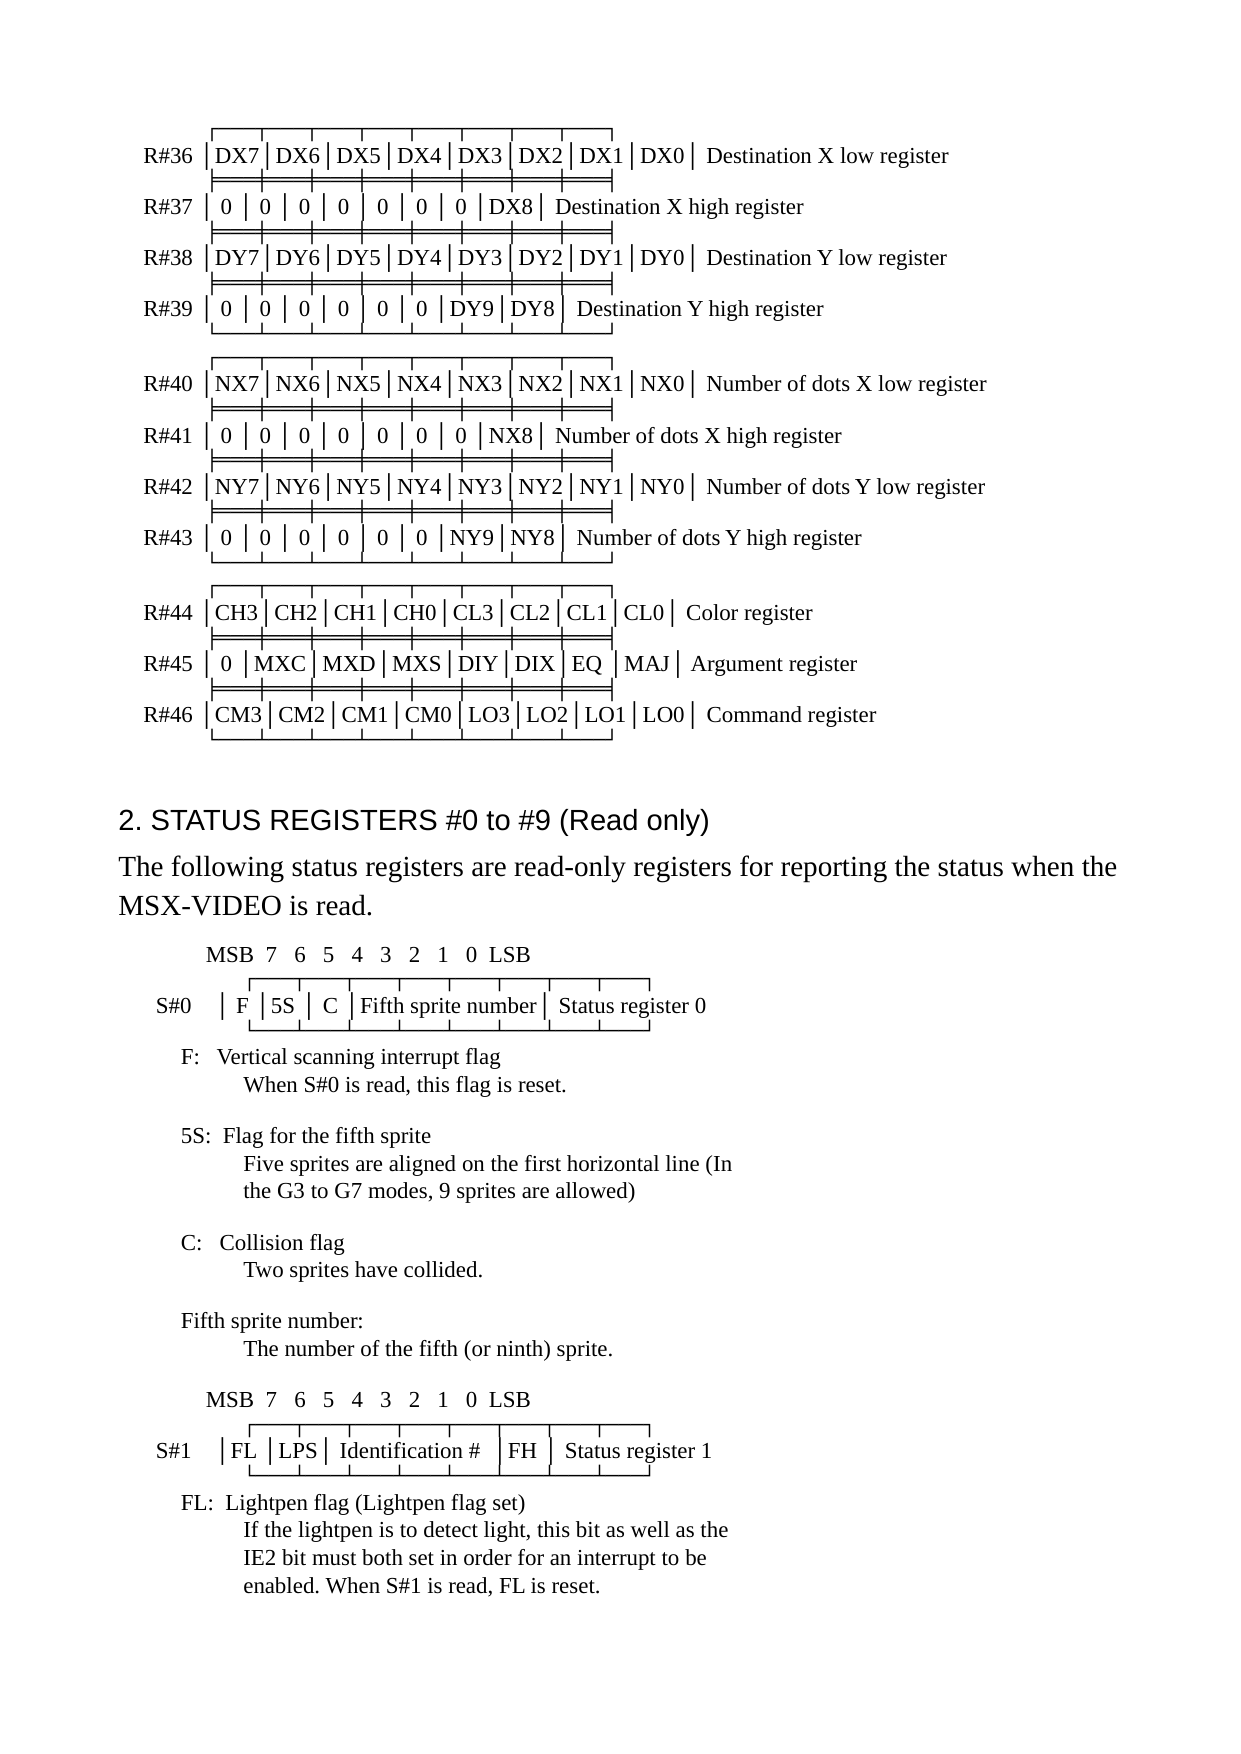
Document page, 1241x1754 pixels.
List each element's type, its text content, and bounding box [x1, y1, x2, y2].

text R#38 │DY7│DY6│DY5│DY4│DY3│DY2│DY1│DY0│ Destination Y low register [511, 244, 570, 272]
text R#36 │DX7│DX6│DX5│DX4│DX3│DX2│DX1│DX0│ Destination X low register [268, 142, 327, 169]
text C: Collision flag [118, 1229, 1122, 1256]
text R#39 │ 0 │ 0 │ 0 │ 0 │ 0 │ 0 │DY9│DY8│ Destination Y high register [563, 296, 1122, 323]
text R#43 │ 0 │ 0 │ 0 │ 0 │ 0 │ 0 │NY9│NY8│ Number of dots Y high register [563, 524, 1122, 552]
text the G3 to G7 modes, 9 sprites are allowed) [118, 1177, 1122, 1205]
text └───┴───┴───┴───┴───┴───┴───┴───┘ [118, 1465, 1122, 1489]
text 5S: Flag for the fifth sprite [118, 1122, 1122, 1150]
text R#40 │NX7│NX6│NX5│NX4│NX3│NX2│NX1│NX0│ Number of dots X low register [329, 370, 387, 398]
text The number of the fifth (or ninth) sprite. [118, 1335, 1122, 1363]
text R#42 │NY7│NY6│NY5│NY4│NY3│NY2│NY1│NY0│ Number of dots Y low register [207, 473, 266, 501]
text R#40 │NX7│NX6│NX5│NX4│NX3│NX2│NX1│NX0│ Number of dots X low register [693, 370, 1122, 398]
text ╞═══╪═══╪═══╪═══╪═══╪═══╪═══╪═══╡ [118, 221, 211, 244]
text R#46 │CM3│CM2│CM1│CM0│LO3│LO2│LO1│LO0│ Command register [460, 702, 517, 729]
subtitle 2. STATUS REGISTERS #0 to #9 (Read only) [118, 803, 1122, 837]
text R#37 │ 0 │ 0 │ 0 │ 0 │ 0 │ 0 │ 0 │DX8│ Destination X high register [481, 193, 540, 221]
text R#45 │ 0 │MXC│MXD│MXS│DIY│DIX│EQ │MAJ│ Argument register [246, 650, 313, 678]
text R#36 │DX7│DX6│DX5│DX4│DX3│DX2│DX1│DX0│ Destination X low register [450, 142, 509, 169]
text ╞═══╪═══╪═══╪═══╪═══╪═══╪═══╪═══╡ [118, 449, 1122, 473]
text R#46 │CM3│CM2│CM1│CM0│LO3│LO2│LO1│LO0│ Command register [334, 702, 395, 729]
text R#40 │NX7│NX6│NX5│NX4│NX3│NX2│NX1│NX0│ Number of dots X low register [389, 370, 448, 398]
text R#42 │NY7│NY6│NY5│NY4│NY3│NY2│NY1│NY0│ Number of dots Y low register [118, 473, 205, 501]
text R#45 │ 0 │MXC│MXD│MXS│DIY│DIX│EQ │MAJ│ Argument register [507, 650, 562, 678]
text S#0 │ F │5S │ C │Fifth sprite number│ Status register 0 [118, 992, 221, 1020]
text ╞═══╪═══╪═══╪═══╪═══╪═══╪═══╪═══╡ [118, 272, 561, 296]
text R#36 │DX7│DX6│DX5│DX4│DX3│DX2│DX1│DX0│ Destination X low register [118, 142, 205, 169]
text MSB 7 6 5 4 3 2 1 0 LSB [118, 1386, 1122, 1414]
text R#39 │ 0 │ 0 │ 0 │ 0 │ 0 │ 0 │DY9│DY8│ Destination Y high register [442, 296, 501, 323]
text R#45 │ 0 │MXC│MXD│MXS│DIY│DIX│EQ │MAJ│ Argument register [315, 650, 382, 678]
text R#44 │CH3│CH2│CH1│CH0│CL3│CL2│CL1│CL0│ Color register [207, 599, 265, 627]
text ╞═══╪═══╪═══╪═══╪═══╪═══╪═══╪═══╡ [612, 221, 1122, 244]
text ╞═══╪═══╪═══╪═══╪═══╪═══╪═══╪═══╡ [612, 627, 1122, 650]
text ┌───┬───┬───┬───┬───┬───┬───┬───┐ [118, 1414, 1122, 1438]
text Fifth sprite number: [118, 1307, 1122, 1335]
text ┌───┬───┬───┬───┬───┬───┬───┬───┐ [118, 118, 1122, 142]
text R#44 │CH3│CH2│CH1│CH0│CL3│CL2│CL1│CL0│ Color register [326, 599, 384, 627]
text S#1 │FL │LPS│ Identification # │FH │ Status register 1 [118, 1438, 221, 1465]
text R#36 │DX7│DX6│DX5│DX4│DX3│DX2│DX1│DX0│ Destination X low register [389, 142, 448, 169]
text R#46 │CM3│CM2│CM1│CM0│LO3│LO2│LO1│LO0│ Command register [271, 702, 332, 729]
text └───┴───┴───┴───┴───┴───┴───┴───┘ [118, 1020, 1122, 1043]
text R#36 │DX7│DX6│DX5│DX4│DX3│DX2│DX1│DX0│ Destination X low register [572, 142, 630, 169]
text R#38 │DY7│DY6│DY5│DY4│DY3│DY2│DY1│DY0│ Destination Y low register [268, 244, 327, 272]
text S#1 │FL │LPS│ Identification # │FH │ Status register 1 [500, 1438, 549, 1465]
text R#46 │CM3│CM2│CM1│CM0│LO3│LO2│LO1│LO0│ Command register [635, 702, 691, 729]
text R#38 │DY7│DY6│DY5│DY4│DY3│DY2│DY1│DY0│ Destination Y low register [329, 244, 387, 272]
text When S#0 is read, this flag is reset. [118, 1071, 1122, 1098]
text R#46 │CM3│CM2│CM1│CM0│LO3│LO2│LO1│LO0│ Command register [693, 702, 1122, 729]
text R#46 │CM3│CM2│CM1│CM0│LO3│LO2│LO1│LO0│ Command register [577, 702, 633, 729]
text S#1 │FL │LPS│ Identification # │FH │ Status register 1 [551, 1438, 1122, 1465]
text R#46 │CM3│CM2│CM1│CM0│LO3│LO2│LO1│LO0│ Command register [207, 702, 269, 729]
text R#45 │ 0 │MXC│MXD│MXS│DIY│DIX│EQ │MAJ│ Argument register [564, 650, 614, 678]
text R#46 │CM3│CM2│CM1│CM0│LO3│LO2│LO1│LO0│ Command register [397, 702, 458, 729]
text R#44 │CH3│CH2│CH1│CH0│CL3│CL2│CL1│CL0│ Color register [559, 599, 614, 627]
text S#0 │ F │5S │ C │Fifth sprite number│ Status register 0 [263, 992, 307, 1020]
text R#38 │DY7│DY6│DY5│DY4│DY3│DY2│DY1│DY0│ Destination Y low register [632, 244, 691, 272]
text R#44 │CH3│CH2│CH1│CH0│CL3│CL2│CL1│CL0│ Color register [673, 599, 1122, 627]
text IE2 bit must both set in order for an interrupt to be [118, 1544, 1122, 1572]
text enabled. When S#1 is read, FL is reset. [118, 1572, 1122, 1599]
text R#44 │CH3│CH2│CH1│CH0│CL3│CL2│CL1│CL0│ Color register [616, 599, 671, 627]
text R#38 │DY7│DY6│DY5│DY4│DY3│DY2│DY1│DY0│ Destination Y low register [389, 244, 448, 272]
text R#40 │NX7│NX6│NX5│NX4│NX3│NX2│NX1│NX0│ Number of dots X low register [268, 370, 327, 398]
text S#1 │FL │LPS│ Identification # │FH │ Status register 1 [271, 1438, 324, 1465]
text R#36 │DX7│DX6│DX5│DX4│DX3│DX2│DX1│DX0│ Destination X low register [329, 142, 387, 169]
text R#45 │ 0 │MXC│MXD│MXS│DIY│DIX│EQ │MAJ│ Argument register [384, 650, 448, 678]
text R#43 │ 0 │ 0 │ 0 │ 0 │ 0 │ 0 │NY9│NY8│ Number of dots Y high register [118, 524, 205, 552]
text S#0 │ F │5S │ C │Fifth sprite number│ Status register 0 [545, 992, 1122, 1020]
text ╞═══╪═══╪═══╪═══╪═══╪═══╪═══╪═══╡ [118, 398, 1122, 422]
text R#42 │NY7│NY6│NY5│NY4│NY3│NY2│NY1│NY0│ Number of dots Y low register [329, 473, 387, 501]
text ┌───┬───┬───┬───┬───┬───┬───┬───┐ [118, 347, 1122, 370]
text ╞═══╪═══╪═══╪═══╪═══╪═══╪═══╪═══╡ [118, 169, 1122, 193]
text MSB 7 6 5 4 3 2 1 0 LSB [118, 941, 1122, 968]
text R#38 │DY7│DY6│DY5│DY4│DY3│DY2│DY1│DY0│ Destination Y low register [118, 244, 205, 272]
text R#45 │ 0 │MXC│MXD│MXS│DIY│DIX│EQ │MAJ│ Argument register [678, 650, 1122, 678]
text R#38 │DY7│DY6│DY5│DY4│DY3│DY2│DY1│DY0│ Destination Y low register [572, 244, 630, 272]
text R#36 │DX7│DX6│DX5│DX4│DX3│DX2│DX1│DX0│ Destination X low register [693, 142, 1122, 169]
text R#44 │CH3│CH2│CH1│CH0│CL3│CL2│CL1│CL0│ Color register [267, 599, 324, 627]
text ┌───┬───┬───┬───┬───┬───┬───┬───┐ [118, 968, 1122, 992]
text S#0 │ F │5S │ C │Fifth sprite number│ Status register 0 [309, 992, 350, 1020]
text R#46 │CM3│CM2│CM1│CM0│LO3│LO2│LO1│LO0│ Command register [118, 702, 205, 729]
text R#42 │NY7│NY6│NY5│NY4│NY3│NY2│NY1│NY0│ Number of dots Y low register [632, 473, 691, 501]
text R#42 │NY7│NY6│NY5│NY4│NY3│NY2│NY1│NY0│ Number of dots Y low register [511, 473, 570, 501]
text ╞═══╪═══╪═══╪═══╪═══╪═══╪═══╪═══╡ [118, 678, 1122, 702]
text R#38 │DY7│DY6│DY5│DY4│DY3│DY2│DY1│DY0│ Destination Y low register [450, 244, 509, 272]
text R#42 │NY7│NY6│NY5│NY4│NY3│NY2│NY1│NY0│ Number of dots Y low register [268, 473, 327, 501]
text R#44 │CH3│CH2│CH1│CH0│CL3│CL2│CL1│CL0│ Color register [118, 599, 205, 627]
text R#45 │ 0 │MXC│MXD│MXS│DIY│DIX│EQ │MAJ│ Argument register [616, 650, 676, 678]
text R#36 │DX7│DX6│DX5│DX4│DX3│DX2│DX1│DX0│ Destination X low register [511, 142, 570, 169]
text ╞═══╪═══╪═══╪═══╪═══╪═══╪═══╪═══╡ [562, 272, 1122, 296]
text ┌───┬───┬───┬───┬───┬───┬───┬───┐ [118, 575, 1122, 599]
text R#37 │ 0 │ 0 │ 0 │ 0 │ 0 │ 0 │ 0 │DX8│ Destination X high register [542, 193, 1122, 221]
text R#40 │NX7│NX6│NX5│NX4│NX3│NX2│NX1│NX0│ Number of dots X low register [450, 370, 509, 398]
text R#45 │ 0 │MXC│MXD│MXS│DIY│DIX│EQ │MAJ│ Argument register [450, 650, 505, 678]
text R#42 │NY7│NY6│NY5│NY4│NY3│NY2│NY1│NY0│ Number of dots Y low register [572, 473, 630, 501]
text R#44 │CH3│CH2│CH1│CH0│CL3│CL2│CL1│CL0│ Color register [445, 599, 500, 627]
text The following status registers are read-only registers for reporting the status when the MSX-VIDEO is read. [118, 849, 1122, 921]
text Two sprites have collided. [118, 1256, 1122, 1284]
text R#42 │NY7│NY6│NY5│NY4│NY3│NY2│NY1│NY0│ Number of dots Y low register [450, 473, 509, 501]
text R#41 │ 0 │ 0 │ 0 │ 0 │ 0 │ 0 │ 0 │NX8│ Number of dots X high register [542, 422, 1122, 449]
text S#1 │FL │LPS│ Identification # │FH │ Status register 1 [326, 1438, 498, 1465]
text If the lightpen is to detect light, this bit as well as the [118, 1516, 1122, 1544]
text R#40 │NX7│NX6│NX5│NX4│NX3│NX2│NX1│NX0│ Number of dots X low register [632, 370, 691, 398]
text R#42 │NY7│NY6│NY5│NY4│NY3│NY2│NY1│NY0│ Number of dots Y low register [389, 473, 448, 501]
text R#38 │DY7│DY6│DY5│DY4│DY3│DY2│DY1│DY0│ Destination Y low register [207, 244, 266, 272]
text R#40 │NX7│NX6│NX5│NX4│NX3│NX2│NX1│NX0│ Number of dots X low register [572, 370, 630, 398]
text R#42 │NY7│NY6│NY5│NY4│NY3│NY2│NY1│NY0│ Number of dots Y low register [693, 473, 1122, 501]
text R#39 │ 0 │ 0 │ 0 │ 0 │ 0 │ 0 │DY9│DY8│ Destination Y high register [118, 296, 205, 323]
text └───┴───┴───┴───┴───┴───┴───┴───┘ [118, 729, 1122, 753]
text F: Vertical scanning interrupt flag [118, 1043, 1122, 1071]
text R#39 │ 0 │ 0 │ 0 │ 0 │ 0 │ 0 │DY9│DY8│ Destination Y high register [503, 296, 561, 323]
text R#37 │ 0 │ 0 │ 0 │ 0 │ 0 │ 0 │ 0 │DX8│ Destination X high register [118, 193, 205, 221]
text S#1 │FL │LPS│ Identification # │FH │ Status register 1 [223, 1438, 269, 1465]
text R#43 │ 0 │ 0 │ 0 │ 0 │ 0 │ 0 │NY9│NY8│ Number of dots Y high register [503, 524, 561, 552]
text R#46 │CM3│CM2│CM1│CM0│LO3│LO2│LO1│LO0│ Command register [519, 702, 575, 729]
text R#40 │NX7│NX6│NX5│NX4│NX3│NX2│NX1│NX0│ Number of dots X low register [118, 370, 205, 398]
text FL: Lightpen flag (Lightpen flag set) [118, 1489, 1122, 1516]
text S#0 │ F │5S │ C │Fifth sprite number│ Status register 0 [352, 992, 543, 1020]
text R#36 │DX7│DX6│DX5│DX4│DX3│DX2│DX1│DX0│ Destination X low register [207, 142, 266, 169]
text R#38 │DY7│DY6│DY5│DY4│DY3│DY2│DY1│DY0│ Destination Y low register [693, 244, 1122, 272]
text R#44 │CH3│CH2│CH1│CH0│CL3│CL2│CL1│CL0│ Color register [386, 599, 443, 627]
text R#41 │ 0 │ 0 │ 0 │ 0 │ 0 │ 0 │ 0 │NX8│ Number of dots X high register [118, 422, 205, 449]
text R#36 │DX7│DX6│DX5│DX4│DX3│DX2│DX1│DX0│ Destination X low register [632, 142, 691, 169]
text R#44 │CH3│CH2│CH1│CH0│CL3│CL2│CL1│CL0│ Color register [502, 599, 557, 627]
text R#43 │ 0 │ 0 │ 0 │ 0 │ 0 │ 0 │NY9│NY8│ Number of dots Y high register [442, 524, 501, 552]
text ╞═══╪═══╪═══╪═══╪═══╪═══╪═══╪═══╡ [118, 627, 211, 650]
text └───┴───┴───┴───┴───┴───┴───┴───┘ [118, 552, 1122, 575]
text Five sprites are aligned on the first horizontal line (In [118, 1150, 1122, 1177]
text R#40 │NX7│NX6│NX5│NX4│NX3│NX2│NX1│NX0│ Number of dots X low register [511, 370, 570, 398]
text ╞═══╪═══╪═══╪═══╪═══╪═══╪═══╪═══╡ [118, 501, 1122, 524]
text R#45 │ 0 │MXC│MXD│MXS│DIY│DIX│EQ │MAJ│ Argument register [118, 650, 205, 678]
text └───┴───┴───┴───┴───┴───┴───┴───┘ [118, 323, 1122, 347]
text R#40 │NX7│NX6│NX5│NX4│NX3│NX2│NX1│NX0│ Number of dots X low register [207, 370, 266, 398]
text R#41 │ 0 │ 0 │ 0 │ 0 │ 0 │ 0 │ 0 │NX8│ Number of dots X high register [481, 422, 540, 449]
